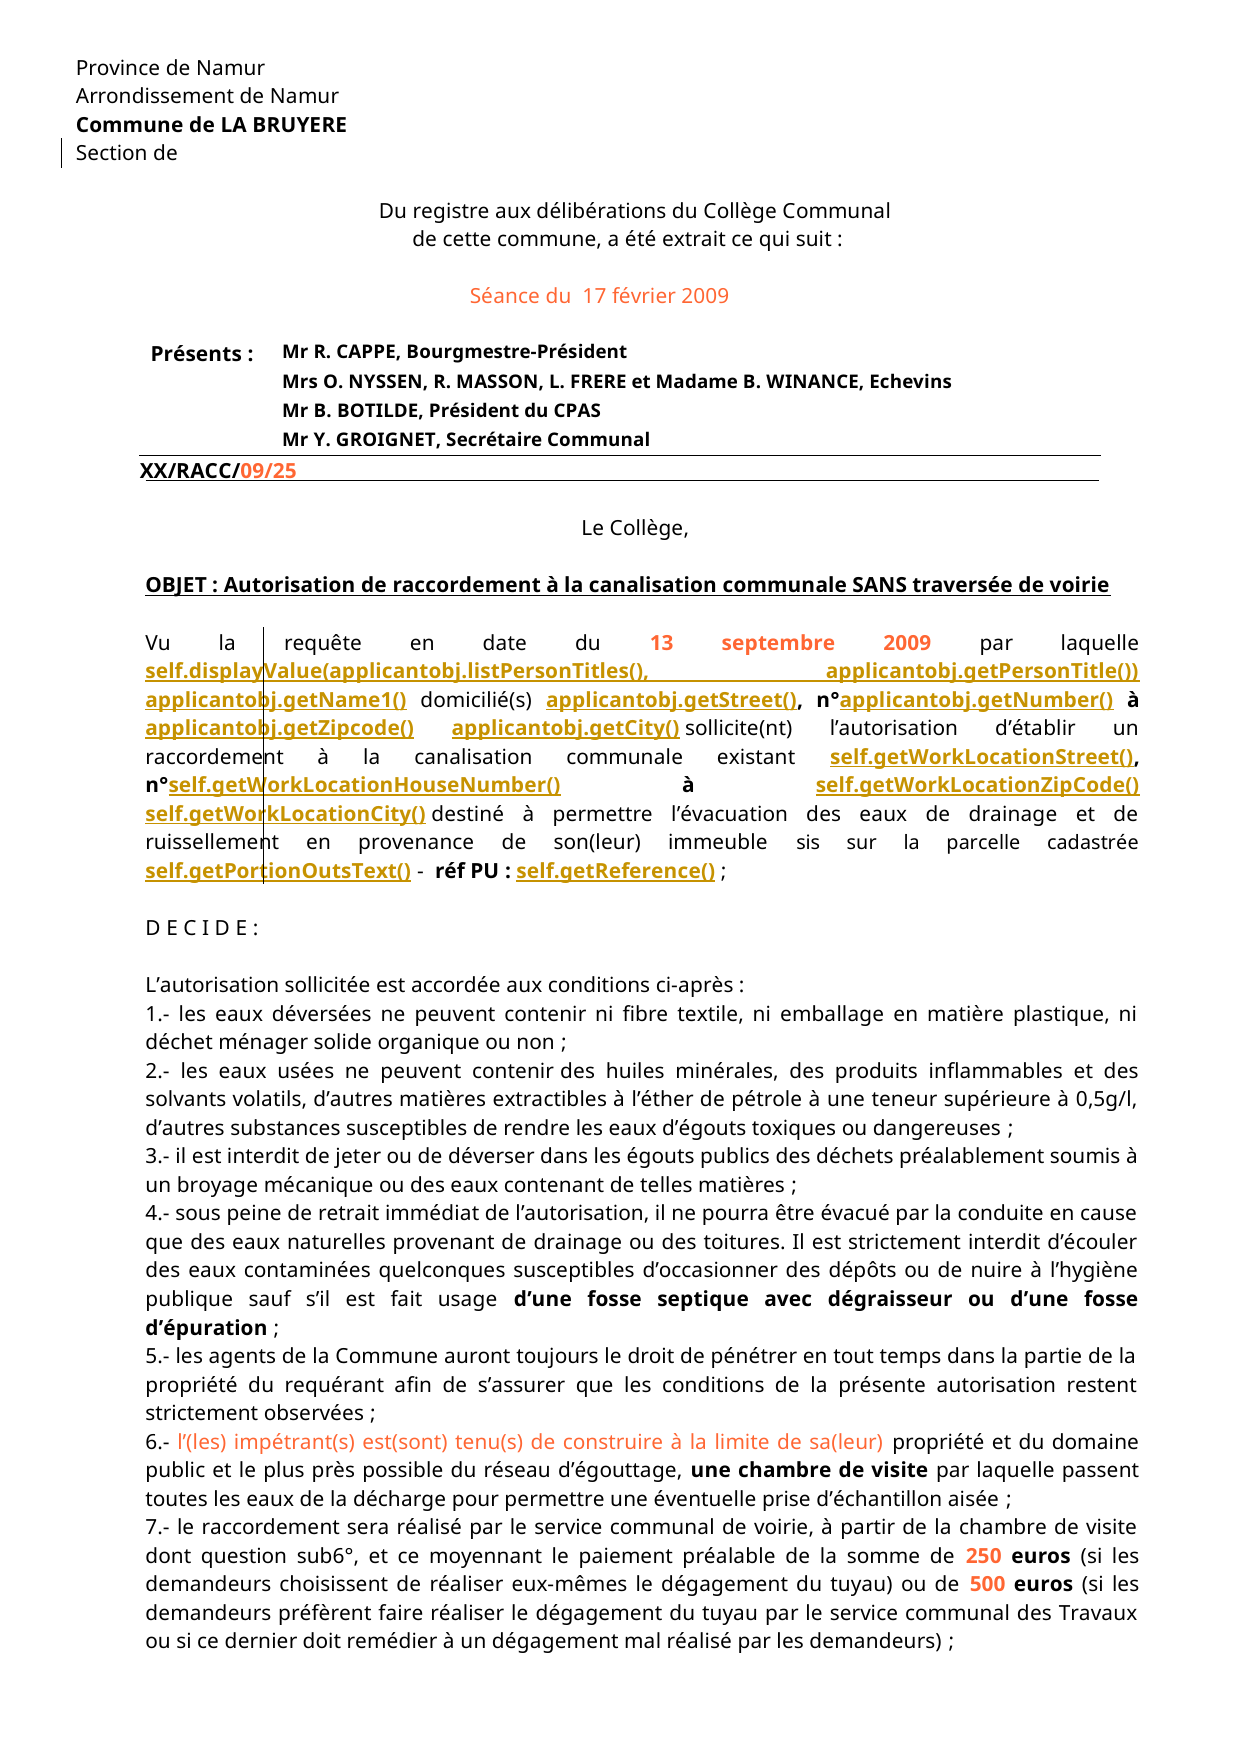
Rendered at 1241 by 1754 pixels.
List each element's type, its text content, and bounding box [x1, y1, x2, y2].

table_cell Mr B. BOTILDE, Président du CPAS [271, 397, 1101, 426]
text 6.- l’(les) impétrant(s) est(sont) tenu(s) de construire à la limite de sa(leur) propriété et du domaine public et le plus près possible du réseau d’égouttage, une chambre de visite par laquelle passent toutes les eaux de la décharge pour permettre une éventuelle prise d’échantillon aisée ; [145, 1427, 1139, 1512]
text 7.- le raccordement sera réalisé par le service communal de voirie, à partir de la chambre de visite dont question sub6°, et ce moyennant le paiement préalable de la somme de 250 euros (si les demandeurs choisissent de réaliser eux-mêmes le dégagement du tuyau) ou de 500 euros (si les demandeurs préfèrent faire réaliser le dégagement du tuyau par le service communal des Travaux ou si ce dernier doit remédier à un dégagement mal réalisé par les demandeurs) ; [145, 1512, 1139, 1655]
text Province de Namur [76, 53, 413, 81]
text de cette commune, a été extrait ce qui suit : [130, 224, 1124, 253]
text Arrondissement de Namur [76, 81, 413, 110]
table_cell Mrs O. NYSSEN, R. MASSON, L. FRERE et Madame B. WINANCE, Echevins [271, 368, 1101, 397]
text XX/RACC/09/25 [0, 456, 1124, 485]
text Du registre aux délibérations du Collège Communal [145, 196, 1124, 224]
text L’autorisation sollicitée est accordée aux conditions ci-après : [145, 970, 1139, 998]
text Vu la requête en date du 13 septembre 2009 par laquelle self.displayValue(applicantobj.listPersonTitles(), applicantobj.getPersonTitle()) applicantobj.getName1() domicilié(s) applicantobj.getStreet(), n°applicantobj.getNumber() à applicantobj.getZipcode() applicantobj.getCity() sollicite(nt) l’autorisation d’établir un raccordement à la canalisation communale existant self.getWorkLocationStreet(), n°self.getWorkLocationHouseNumber() à self.getWorkLocationZipCode() self.getWorkLocationCity() destiné à permettre l’évacuation des eaux de drainage et de ruissellement en provenance de son(leur) immeuble sis sur la parcelle cadastrée self.getPortionOutsText() - réf PU : self.getReference() ; [264, 627, 1139, 680]
subtitle Commune de LA BRUYERE [76, 110, 413, 138]
table_header Présents : [139, 339, 271, 368]
text OBJET : Autorisation de raccordement à la canalisation communale SANS traversée de voirie [145, 570, 1139, 599]
table_cell [139, 368, 271, 397]
table_cell [139, 426, 271, 455]
table_cell Mr Y. GROIGNET, Secrétaire Communal [271, 426, 1101, 455]
text Le Collège, [145, 513, 1124, 542]
text 1.- les eaux déversées ne peuvent contenir ni fibre textile, ni emballage en matière plastique, ni déchet ménager solide organique ou non ; [145, 998, 1139, 1056]
text D E C I D E : [145, 913, 1139, 941]
text Section de self.getWorkLocationZipCode() self.getWorkLocationCity() [76, 138, 413, 167]
text Séance du 17 février 2009 [0, 281, 1124, 310]
text 5.- les agents de la Commune auront toujours le droit de pénétrer en tout temps dans la partie de la propriété du requérant afin de s’assurer que les conditions de la présente autorisation restent strictement observées ; [145, 1341, 1139, 1427]
table_header Mr R. CAPPE, Bourgmestre-Président [271, 339, 1101, 368]
text 4.- sous peine de retrait immédiat de l’autorisation, il ne pourra être évacué par la conduite en cause que des eaux naturelles provenant de drainage ou des toitures. Il est strictement interdit d’écouler des eaux contaminées quelconques susceptibles d’occasionner des dépôts ou de nuire à l’hygiène publique sauf s’il est fait usage d’une fosse septique avec dégraisseur ou d’une fosse d’épuration ; [145, 1198, 1139, 1341]
text Vu la requête en date du 13 septembre 2009 par laquelle self.displayValue(applicantobj.listPersonTitles(), applicantobj.getPersonTitle()) applicantobj.getName1() domicilié(s) applicantobj.getStreet(), n°applicantobj.getNumber() à applicantobj.getZipcode() applicantobj.getCity() sollicite(nt) l’autorisation d’établir un raccordement à la canalisation communale existant self.getWorkLocationStreet(), n°self.getWorkLocationHouseNumber() à self.getWorkLocationZipCode() self.getWorkLocationCity() destiné à permettre l’évacuation des eaux de drainage et de ruissellement en provenance de son(leur) immeuble sis sur la parcelle cadastrée self.getPortionOutsText() - réf PU : self.getReference() ; [264, 682, 1139, 884]
table_cell [139, 397, 271, 426]
text 2.- les eaux usées ne peuvent contenir des huiles minérales, des produits inflammables et des solvants volatils, d’autres matières extractibles à l’éther de pétrole à une teneur supérieure à 0,5g/l, d’autres substances susceptibles de rendre les eaux d’égouts toxiques ou dangereuses ; [145, 1056, 1139, 1141]
text 3.- il est interdit de jeter ou de déverser dans les égouts publics des déchets préalablement soumis à un broyage mécanique ou des eaux contenant de telles matières ; [145, 1141, 1139, 1198]
